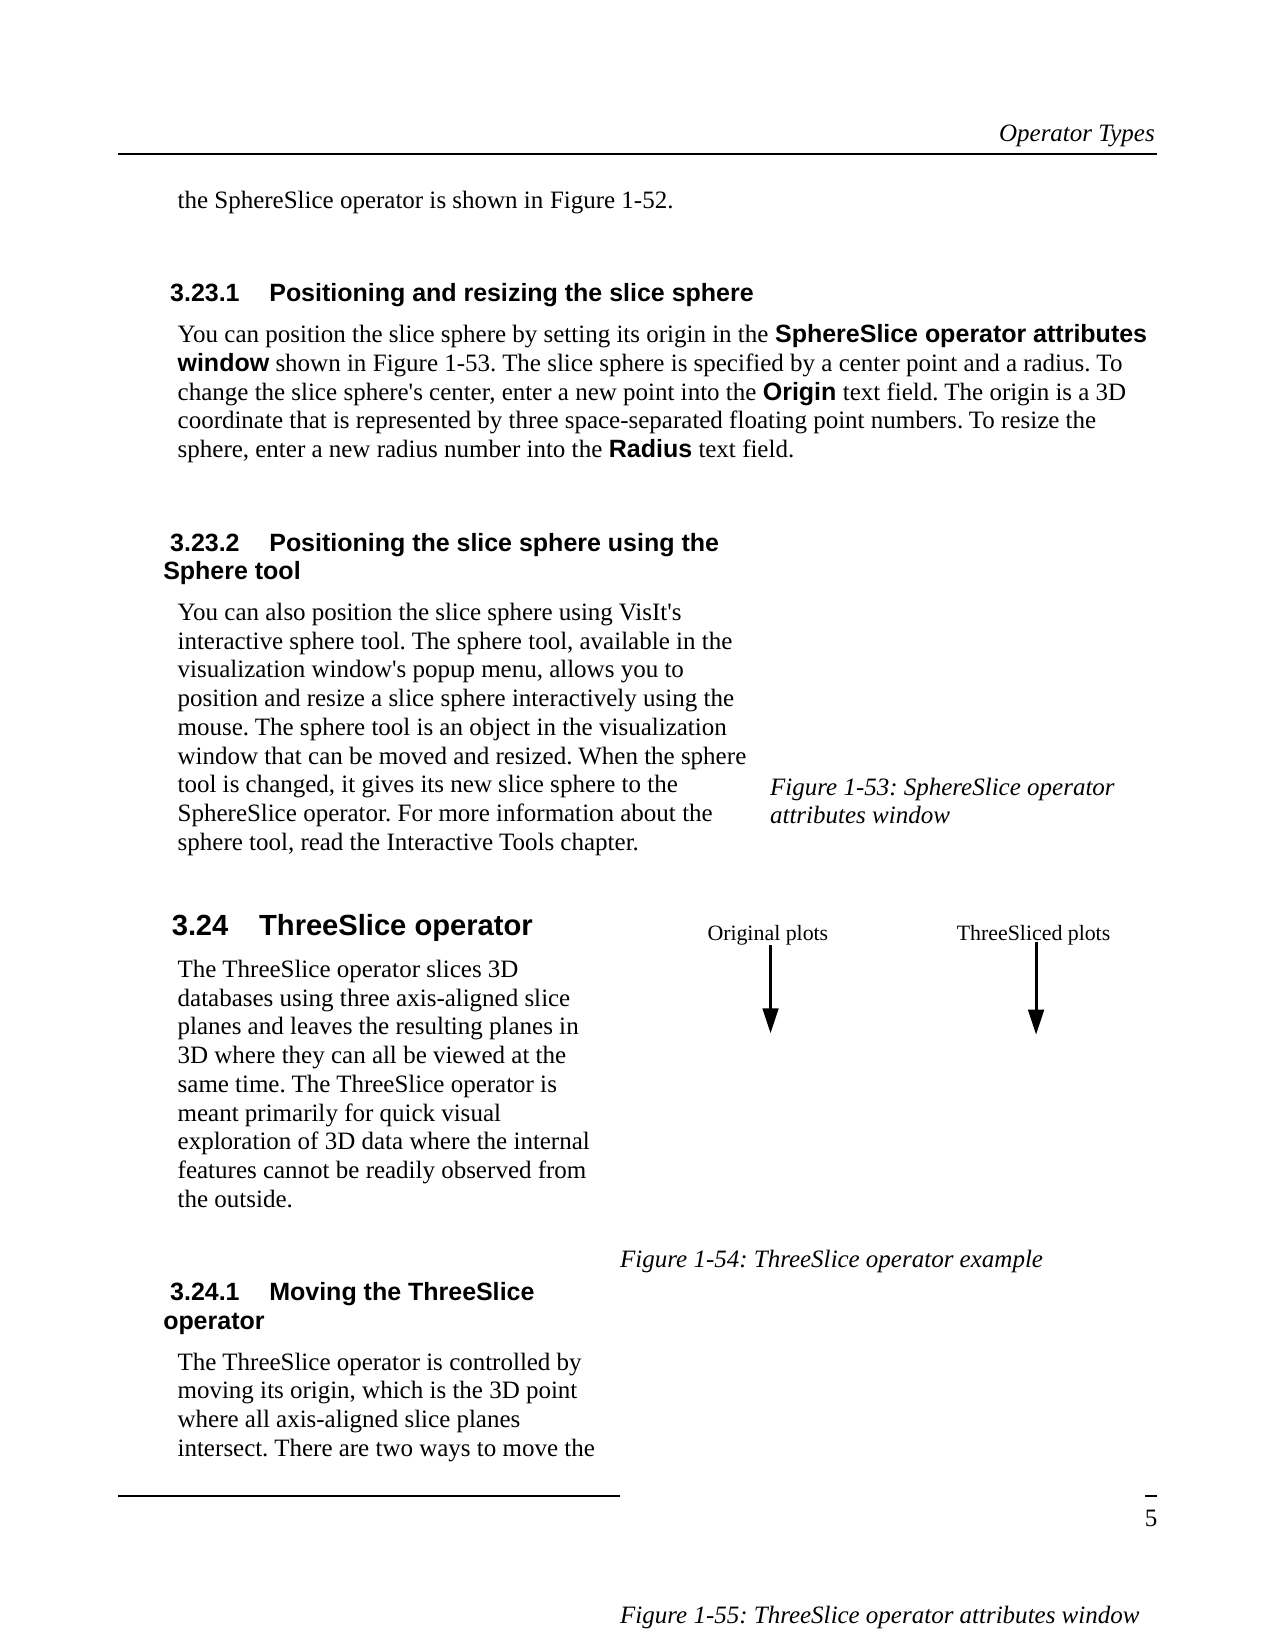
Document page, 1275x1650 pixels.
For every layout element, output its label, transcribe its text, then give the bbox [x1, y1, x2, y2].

text The ThreeSlice operator is controlled by moving its origin, which is the 3D point where all axis-aligned slice planes intersect. There are two ways to move the [177, 1347, 620, 1462]
subtitle Moving the ThreeSlice operator [163, 1277, 620, 1334]
text [620, 1273, 1145, 1298]
text You can position the slice sphere by setting its origin in the SphereSlice operator attributes window shown in Figure 1-53. The slice sphere is specified by a center point and a radius. To change the slice sphere's center, enter a new point into the Origin text field. The origin is a 3D coordinate that is represented by three space-separated floating point numbers. To resize the sphere, enter a new radius number into the Radius text field. [177, 319, 1157, 463]
subtitle [1145, 1277, 1157, 1334]
subtitle Positioning the slice sphere using the Sphere tool [163, 528, 1157, 585]
text The ThreeSlice operator slices 3D databases using three axis-aligned slice planes and leaves the resulting planes in 3D where they can all be viewed at the same time. The ThreeSlice operator is meant primarily for quick visual exploration of 3D data where the internal features cannot be readily observed from the outside. [177, 954, 620, 1213]
text Figure 1-55: ThreeSlice operator attributes window [620, 1298, 1145, 1629]
subtitle [1145, 908, 1157, 941]
text You can also position the slice sphere using VisIt's interactive sphere tool. The sphere tool, available in the visualization window's popup menu, allows you to position and resize a slice sphere interactively using the mouse. The sphere tool is an object in the visualization window that can be moved and resized. When the sphere tool is changed, it gives its new slice sphere to the SphereSlice operator. For more information about the sphere tool, read the Interactive Tools chapter. [177, 597, 1157, 856]
subtitle ThreeSlice operator [163, 908, 620, 941]
subtitle [770, 829, 1145, 843]
text Figure 1-53: SphereSlice operator attributes window [770, 552, 1145, 829]
text the SphereSlice operator is shown in Figure 1-52. [177, 185, 1157, 214]
text [620, 1629, 1145, 1650]
subtitle Positioning and resizing the slice sphere [163, 278, 1157, 307]
text Figure 1-54: ThreeSlice operator example [620, 909, 1145, 1273]
